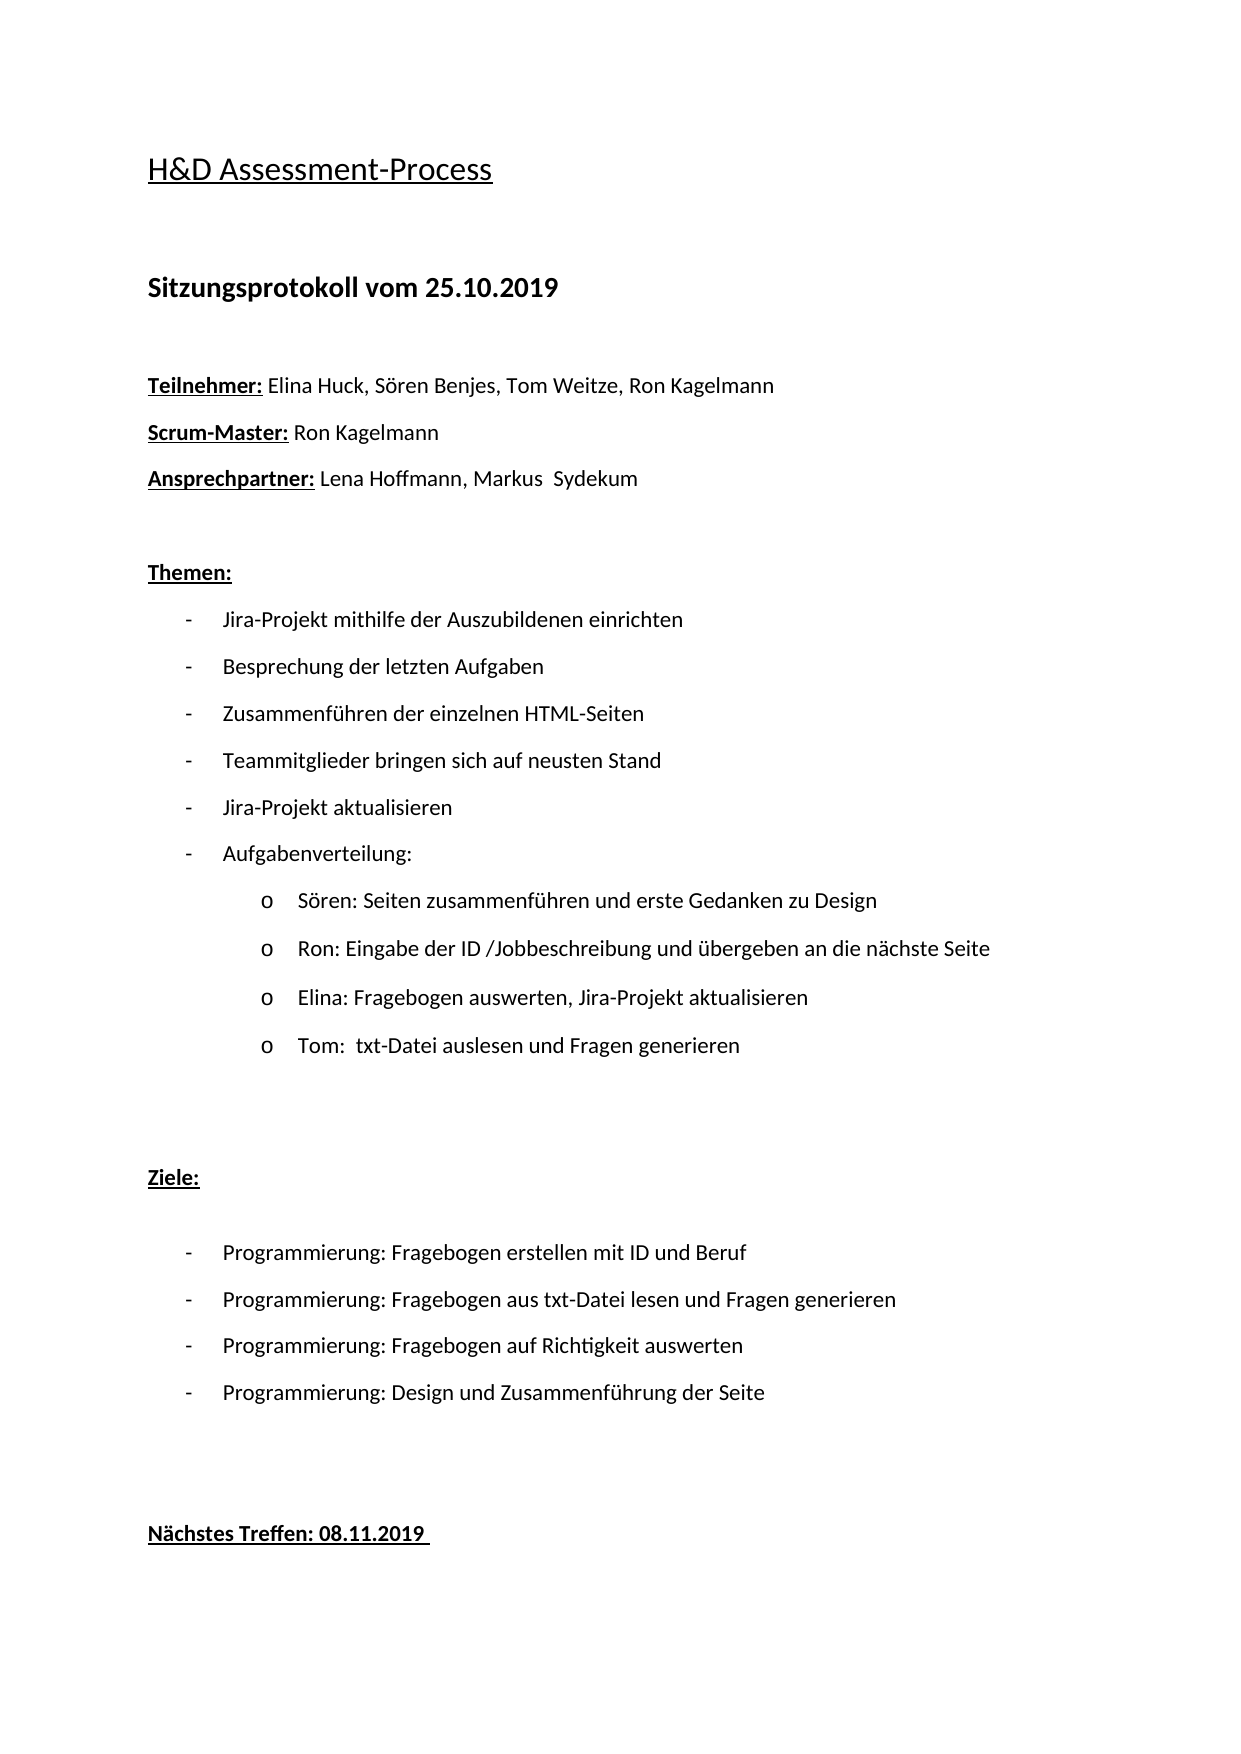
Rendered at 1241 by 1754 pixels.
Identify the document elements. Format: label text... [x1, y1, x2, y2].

list Programmierung: Fragebogen erstellen mit ID und Beruf [185, 1238, 1093, 1266]
list Ron: Eingabe der ID /Jobbeschreibung und übergeben an die nächste Seite [260, 934, 1093, 964]
text Ansprechpartner: Lena Hoffmann, Markus Sydekum [148, 464, 1093, 493]
list Programmierung: Design und Zusammenführung der Seite [185, 1378, 1093, 1407]
text Ziele: [148, 1163, 1093, 1191]
list Jira-Projekt aktualisieren [185, 793, 1093, 821]
list Aufgabenverteilung: [185, 839, 1093, 868]
text Themen: [148, 558, 1093, 586]
text H&D Assessment-Process [148, 148, 1093, 188]
text Sitzungsprotokoll vom 25.10.2019 [148, 269, 1093, 304]
list Elina: Fragebogen auswerten, Jira-Projekt aktualisieren [260, 983, 1093, 1012]
list Teammitglieder bringen sich auf neusten Stand [185, 746, 1093, 774]
text Nächstes Treffen: 08.11.2019 [148, 1519, 1093, 1547]
list Programmierung: Fragebogen auf Richtigkeit auswerten [185, 1332, 1093, 1360]
list Jira-Projekt mithilfe der Auszubildenen einrichten [185, 605, 1093, 633]
list Programmierung: Fragebogen aus txt-Datei lesen und Fragen generieren [185, 1285, 1093, 1313]
text Teilnehmer: Elina Huck, Sören Benjes, Tom Weitze, Ron Kagelmann [148, 371, 1093, 399]
list Besprechung der letzten Aufgaben [185, 652, 1093, 680]
text Scrum-Master: Ron Kagelmann [148, 418, 1093, 446]
list Zusammenführen der einzelnen HTML-Seiten [185, 699, 1093, 727]
list Tom: txt-Datei auslesen und Fragen generieren [260, 1031, 1093, 1060]
list Sören: Seiten zusammenführen und erste Gedanken zu Design [260, 886, 1093, 916]
